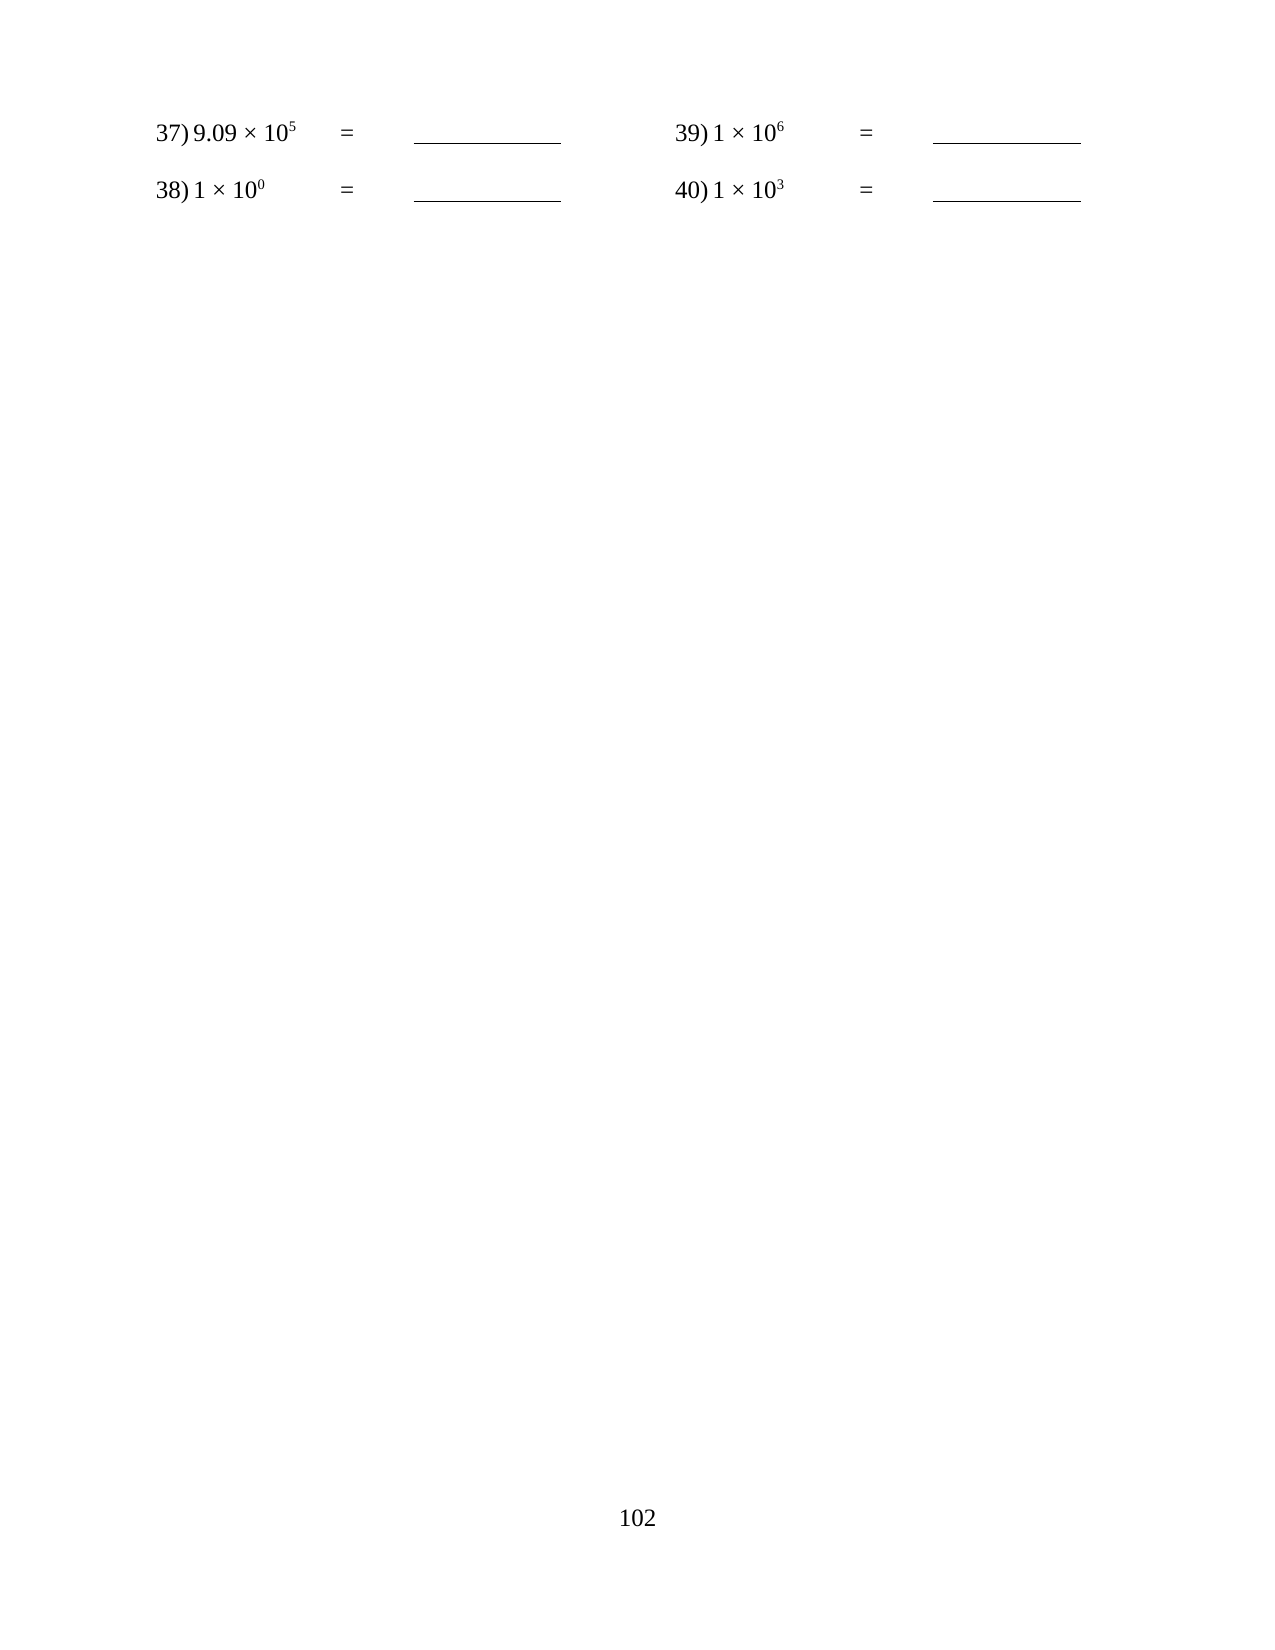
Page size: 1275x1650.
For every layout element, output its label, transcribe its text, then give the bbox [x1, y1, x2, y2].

list 1 × 103 = [675, 176, 1157, 204]
list 9.09 × 105 = [156, 118, 637, 147]
list 1 × 106 = [675, 118, 1157, 147]
list 1 × 100 = [156, 176, 637, 204]
